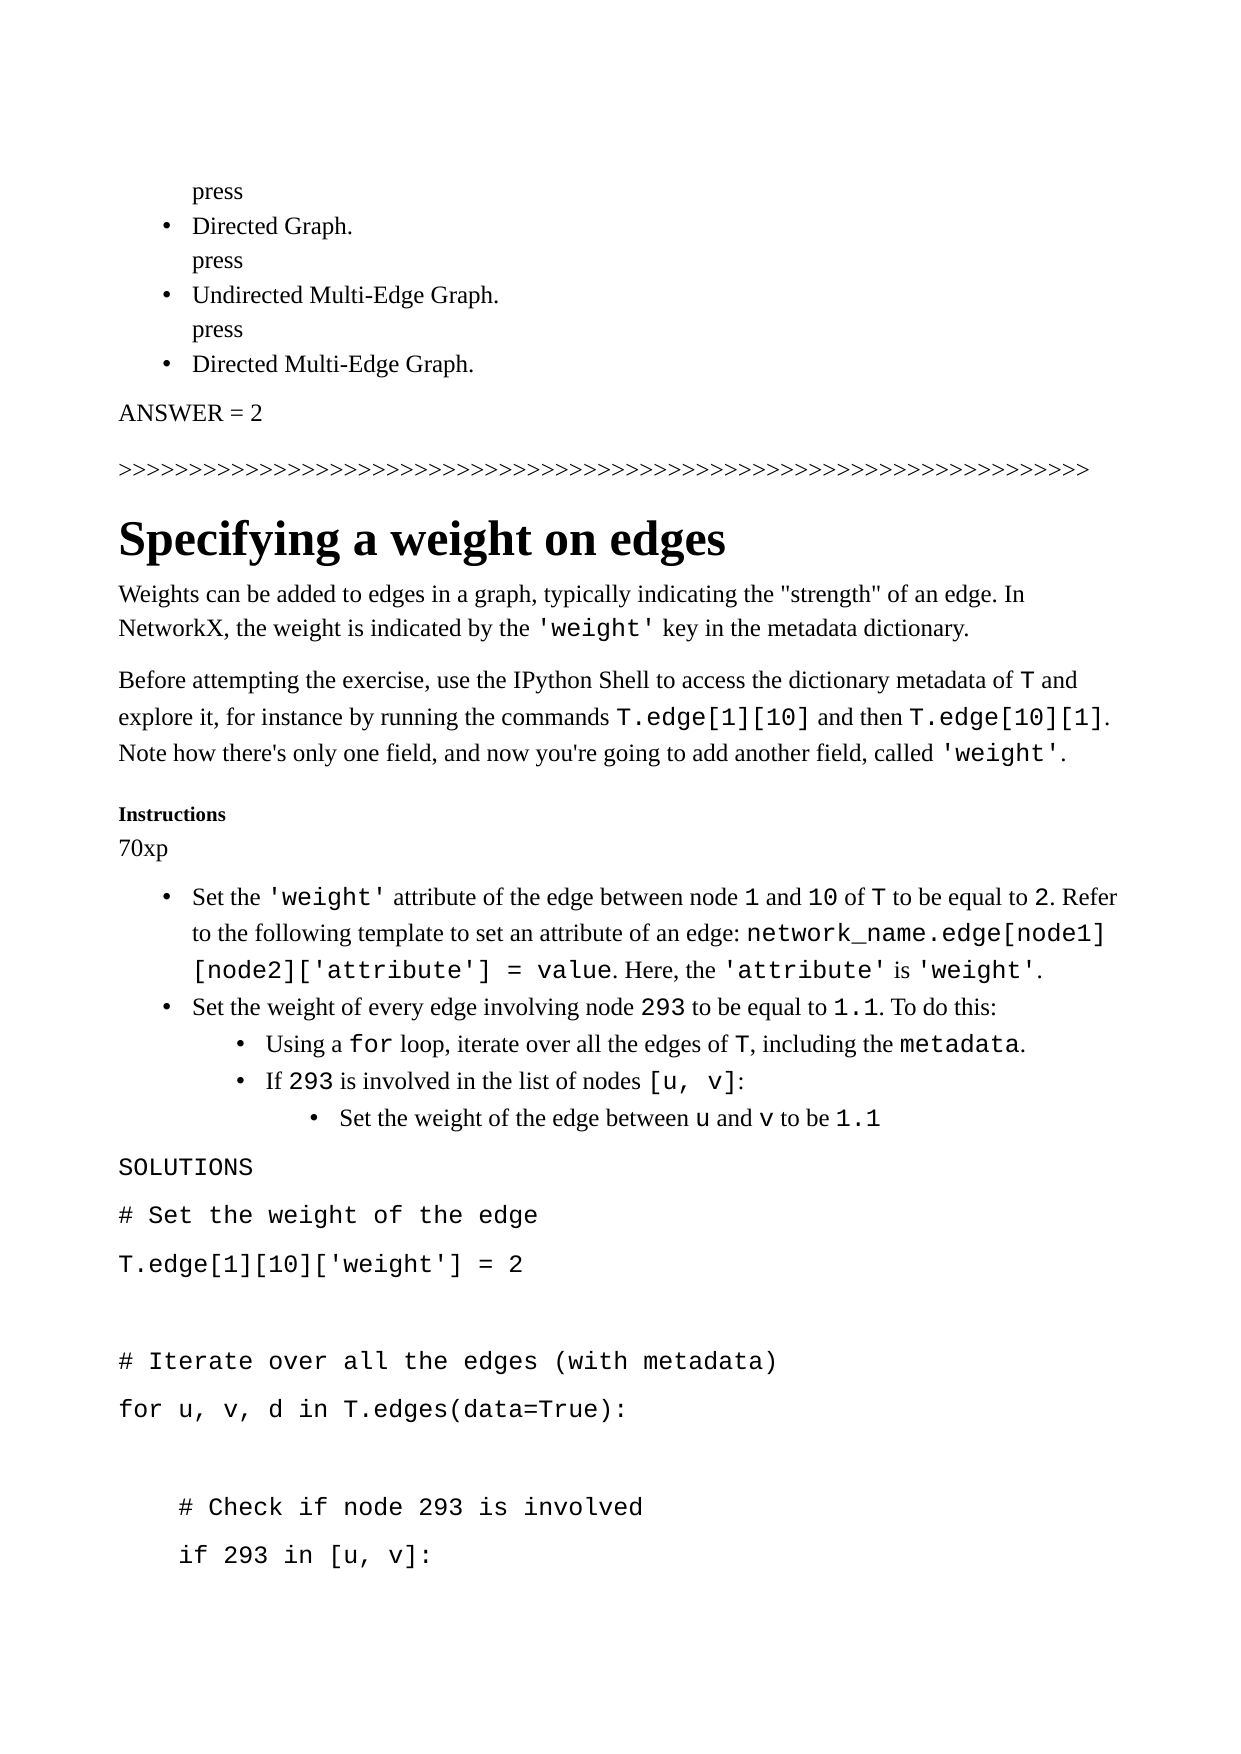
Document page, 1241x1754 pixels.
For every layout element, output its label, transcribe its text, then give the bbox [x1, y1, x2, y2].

text # Check if node 293 is involved [118, 1494, 1122, 1523]
text if 293 in [u, v]: [118, 1543, 1122, 1571]
text SOLUTIONS [118, 1154, 1122, 1183]
list Set the weight of every edge involving node 293 to be equal to 1.1. To do this: [162, 992, 1122, 1023]
list If 293 is involved in the list of nodes [u, v]: [236, 1066, 1122, 1097]
list Set the weight of the edge between u and v to be 1.1 [309, 1103, 1122, 1133]
list Using a for loop, iterate over all the edges of T, including the metadata. [236, 1029, 1122, 1059]
list press [162, 176, 1122, 205]
text >>>>>>>>>>>>>>>>>>>>>>>>>>>>>>>>>>>>>>>>>>>>>>>>>>>>>>>>>>>>>>>>>>>>> [118, 455, 1122, 484]
list Directed Graph. [162, 211, 1122, 239]
text Weights can be added to edges in a graph, typically indicating the "strength" of an edge. In NetworkX, the weight is indicated by the 'weight' key in the metadata dictionary. [118, 579, 1122, 644]
list press [162, 314, 1122, 343]
list Directed Multi-Edge Graph. [162, 349, 1122, 377]
list Set the 'weight' attribute of the edge between node 1 and 10 of T to be equal to 2. Refer to the following template to set an attribute of an edge: network_name.edge[node1][node2]['attribute'] = value. Here, the 'attribute' is 'weight'. [162, 882, 1122, 986]
text # Set the weight of the edge [118, 1203, 1122, 1231]
list Undirected Multi-Edge Graph. [162, 280, 1122, 308]
text T.edge[1][10]['weight'] = 2 [118, 1251, 1122, 1280]
subtitle Specifying a weight on edges [118, 509, 1122, 567]
list press [162, 245, 1122, 274]
text for u, v, d in T.edges(data=True): [118, 1397, 1122, 1425]
text Before attempting the exercise, use the IPython Shell to access the dictionary metadata of T and explore it, for instance by running the commands T.edge[1][10] and then T.edge[10][1]. Note how there's only one field, and now you're going to add another field, called 'weight'. [118, 665, 1122, 769]
subtitle Instructions [118, 802, 1122, 826]
text 70xp [118, 833, 1122, 861]
text # Iterate over all the edges (with metadata) [118, 1348, 1122, 1377]
text ANSWER = 2 [118, 398, 1122, 427]
